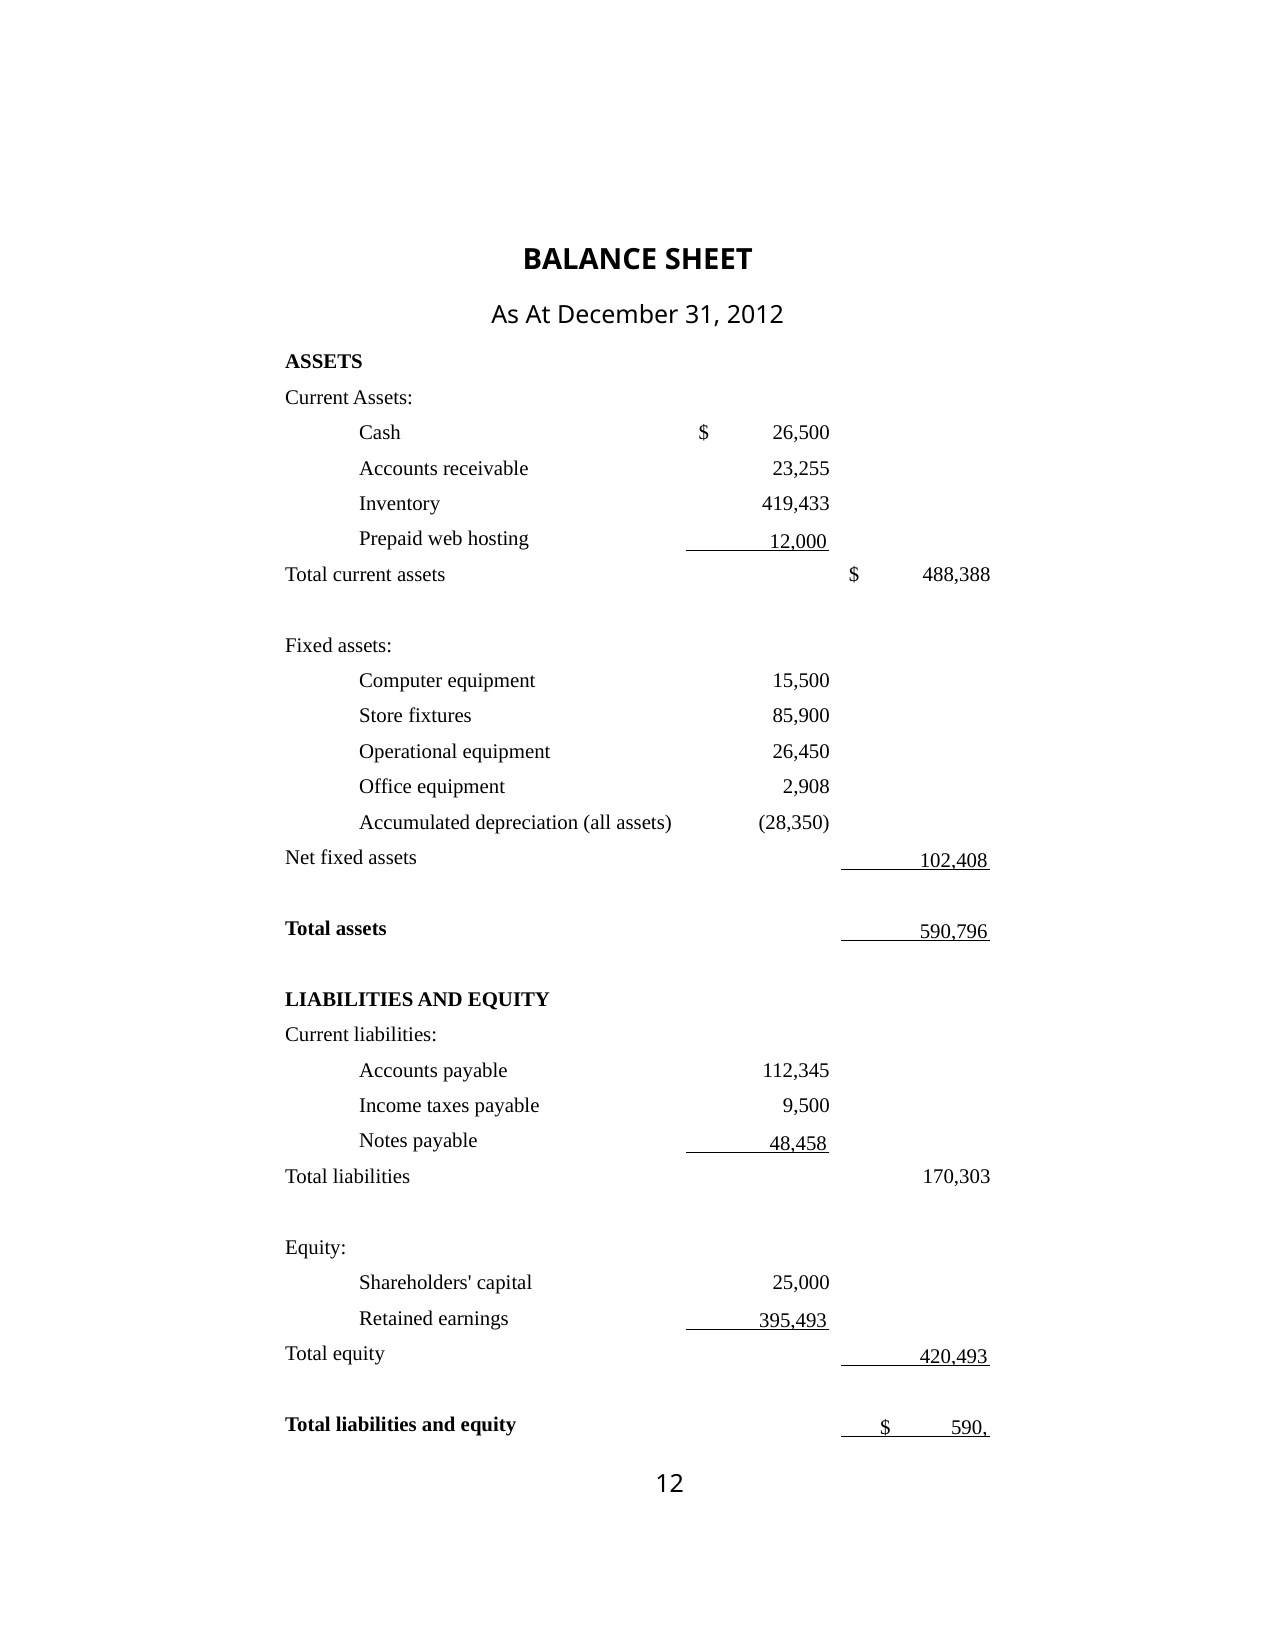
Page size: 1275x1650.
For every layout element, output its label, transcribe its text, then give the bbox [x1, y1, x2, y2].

table_cell LIABILITIES AND EQUITY [279, 981, 680, 1016]
table_cell [279, 946, 680, 981]
table_cell 12,000 [680, 521, 835, 556]
table_cell [835, 379, 996, 414]
table_cell [835, 1123, 996, 1158]
table_cell [835, 591, 996, 627]
table_cell 85,900 [680, 698, 835, 733]
subtitle Balance Sheet [150, 238, 1125, 278]
table_cell Notes payable [279, 1123, 680, 1158]
table_cell [835, 1371, 996, 1406]
table_cell 2,908 [680, 769, 835, 804]
table_cell [680, 1229, 835, 1264]
table_cell [835, 485, 996, 521]
table_cell [680, 875, 835, 910]
table_cell [680, 946, 835, 981]
subtitle As At December 31, 2012 [150, 297, 1125, 331]
table_cell [835, 698, 996, 733]
table_cell [835, 733, 996, 768]
table_cell [835, 521, 996, 556]
table_cell [680, 1406, 835, 1441]
table_cell [835, 1300, 996, 1335]
table_cell [835, 1194, 996, 1229]
table_cell [680, 1194, 835, 1229]
table_cell 9,500 [680, 1087, 835, 1123]
table_cell Equity: [279, 1229, 680, 1264]
table_cell 23,255 [680, 450, 835, 485]
table_header [680, 344, 835, 379]
table_cell [835, 1016, 996, 1052]
table_cell [835, 875, 996, 910]
table_cell 590,796 [835, 910, 996, 946]
table_cell [835, 1052, 996, 1087]
table_cell [835, 1229, 996, 1264]
table_cell [680, 1335, 835, 1371]
table_cell 15,500 [680, 662, 835, 698]
table_cell 419,433 [680, 485, 835, 521]
table_cell Computer equipment [279, 662, 680, 698]
table_cell [279, 1194, 680, 1229]
table_cell $ 590, 796 [835, 1406, 996, 1441]
table_cell Total current assets [279, 556, 680, 591]
table_cell Accounts payable [279, 1052, 680, 1087]
table_cell [279, 875, 680, 910]
table_cell Accounts receivable [279, 450, 680, 485]
table_cell [680, 910, 835, 946]
table_cell [835, 450, 996, 485]
table_cell [835, 662, 996, 698]
table_cell [835, 769, 996, 804]
table_cell [680, 556, 835, 591]
table_cell [680, 379, 835, 414]
table_cell 25,000 [680, 1264, 835, 1300]
table_cell 112,345 [680, 1052, 835, 1087]
table_cell Total equity [279, 1335, 680, 1371]
table_cell [279, 591, 680, 627]
table_cell Shareholders' capital [279, 1264, 680, 1300]
table_cell Inventory [279, 485, 680, 521]
table_cell Cash [279, 414, 680, 450]
table_cell Store fixtures [279, 698, 680, 733]
table_cell [680, 981, 835, 1016]
table_cell [279, 1371, 680, 1406]
table_header ASSETS [279, 344, 680, 379]
table_cell 395,493 [680, 1300, 835, 1335]
table_cell (28,350) [680, 804, 835, 839]
table_cell 26,450 [680, 733, 835, 768]
table_header [835, 344, 996, 379]
table_cell Current Assets: [279, 379, 680, 414]
table_cell [680, 839, 835, 875]
table_cell Prepaid web hosting [279, 521, 680, 556]
table_cell [680, 591, 835, 627]
table_cell Total assets [279, 910, 680, 946]
table_cell Retained earnings [279, 1300, 680, 1335]
table_cell Accumulated depreciation (all assets) [279, 804, 680, 839]
table_cell 170,303 [835, 1158, 996, 1193]
table_cell 420,493 [835, 1335, 996, 1371]
table_cell Office equipment [279, 769, 680, 804]
table_cell [835, 1087, 996, 1123]
table_cell [835, 414, 996, 450]
table_cell [835, 804, 996, 839]
table_cell [835, 946, 996, 981]
table_cell Total liabilities [279, 1158, 680, 1193]
table_cell [680, 1371, 835, 1406]
table_cell [835, 627, 996, 662]
table_cell $ 26,500 [680, 414, 835, 450]
table_cell 48,458 [680, 1123, 835, 1158]
table_cell 102,408 [835, 839, 996, 875]
table_cell Net fixed assets [279, 839, 680, 875]
table_cell Fixed assets: [279, 627, 680, 662]
table_cell [680, 1016, 835, 1052]
table_cell [835, 1264, 996, 1300]
table_cell Total liabilities and equity [279, 1406, 680, 1441]
table_cell [835, 981, 996, 1016]
table_cell [680, 627, 835, 662]
table_cell [680, 1158, 835, 1193]
table_cell $ 488,388 [835, 556, 996, 591]
table_cell Current liabilities: [279, 1016, 680, 1052]
table_cell Operational equipment [279, 733, 680, 768]
table_cell Income taxes payable [279, 1087, 680, 1123]
